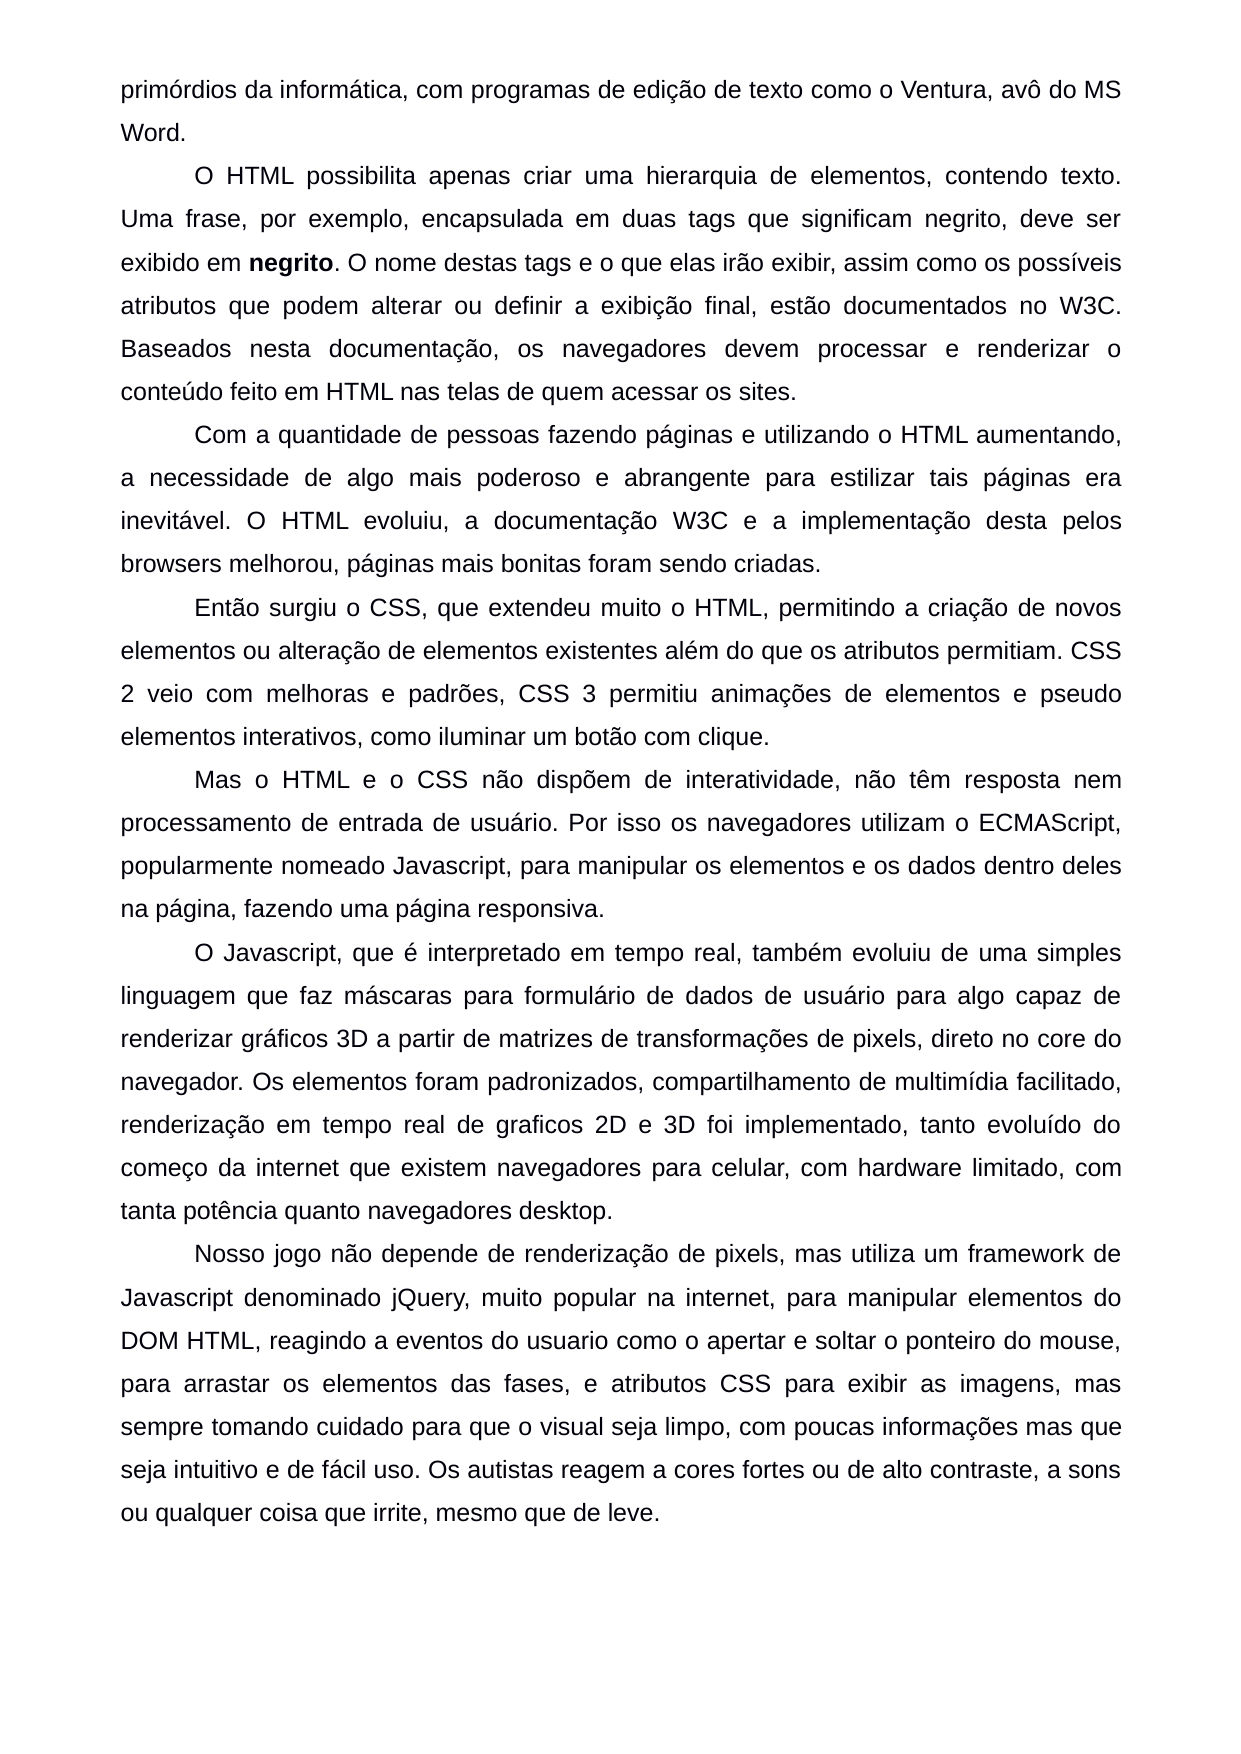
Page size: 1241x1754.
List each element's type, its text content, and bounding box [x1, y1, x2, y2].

text Com a quantidade de pessoas fazendo páginas e utilizando o HTML aumentando, a necessidade de algo mais poderoso e abrangente para estilizar tais páginas era inevitável. O HTML evoluiu, a documentação W3C e a implementação desta pelos browsers melhorou, páginas mais bonitas foram sendo criadas. [120, 420, 1123, 578]
text Então surgiu o CSS, que extendeu muito o HTML, permitindo a criação de novos elementos ou alteração de elementos existentes além do que os atributos permitiam. CSS 2 veio com melhoras e padrões, CSS 3 permitiu animações de elementos e pseudo elementos interativos, como iluminar um botão com clique. [120, 592, 1123, 751]
text O Javascript, que é interpretado em tempo real, também evoluiu de uma simples linguagem que faz máscaras para formulário de dados de usuário para algo capaz de renderizar gráficos 3D a partir de matrizes de transformações de pixels, direto no core do navegador. Os elementos foram padronizados, compartilhamento de multimídia facilitado, renderização em tempo real de graficos 2D e 3D foi implementado, tanto evoluído do começo da internet que existem navegadores para celular, com hardware limitado, com tanta potência quanto navegadores desktop. [120, 937, 1123, 1225]
text Mas o HTML e o CSS não dispõem de interatividade, não têm resposta nem processamento de entrada de usuário. Por isso os navegadores utilizam o ECMAScript, popularmente nomeado Javascript, para manipular os elementos e os dados dentro deles na página, fazendo uma página responsiva. [120, 765, 1123, 923]
text O HTML possibilita apenas criar uma hierarquia de elementos, contendo texto. Uma frase, por exemplo, encapsulada em duas tags que significam negrito, deve ser exibido em negrito. O nome destas tags e o que elas irão exibir, assim como os possíveis atributos que podem alterar ou definir a exibição final, estão documentados no W3C. Baseados nesta documentação, os navegadores devem processar e renderizar o conteúdo feito em HTML nas telas de quem acessar os sites. [120, 161, 1123, 406]
text primórdios da informática, com programas de edição de texto como o Ventura, avô do MS Word. [120, 75, 1123, 147]
text Nosso jogo não depende de renderização de pixels, mas utiliza um framework de Javascript denominado jQuery, muito popular na internet, para manipular elementos do DOM HTML, reagindo a eventos do usuario como o apertar e soltar o ponteiro do mouse, para arrastar os elementos das fases, e atributos CSS para exibir as imagens, mas sempre tomando cuidado para que o visual seja limpo, com poucas informações mas que seja intuitivo e de fácil uso. Os autistas reagem a cores fortes ou de alto contraste, a sons ou qualquer coisa que irrite, mesmo que de leve. [120, 1239, 1123, 1527]
